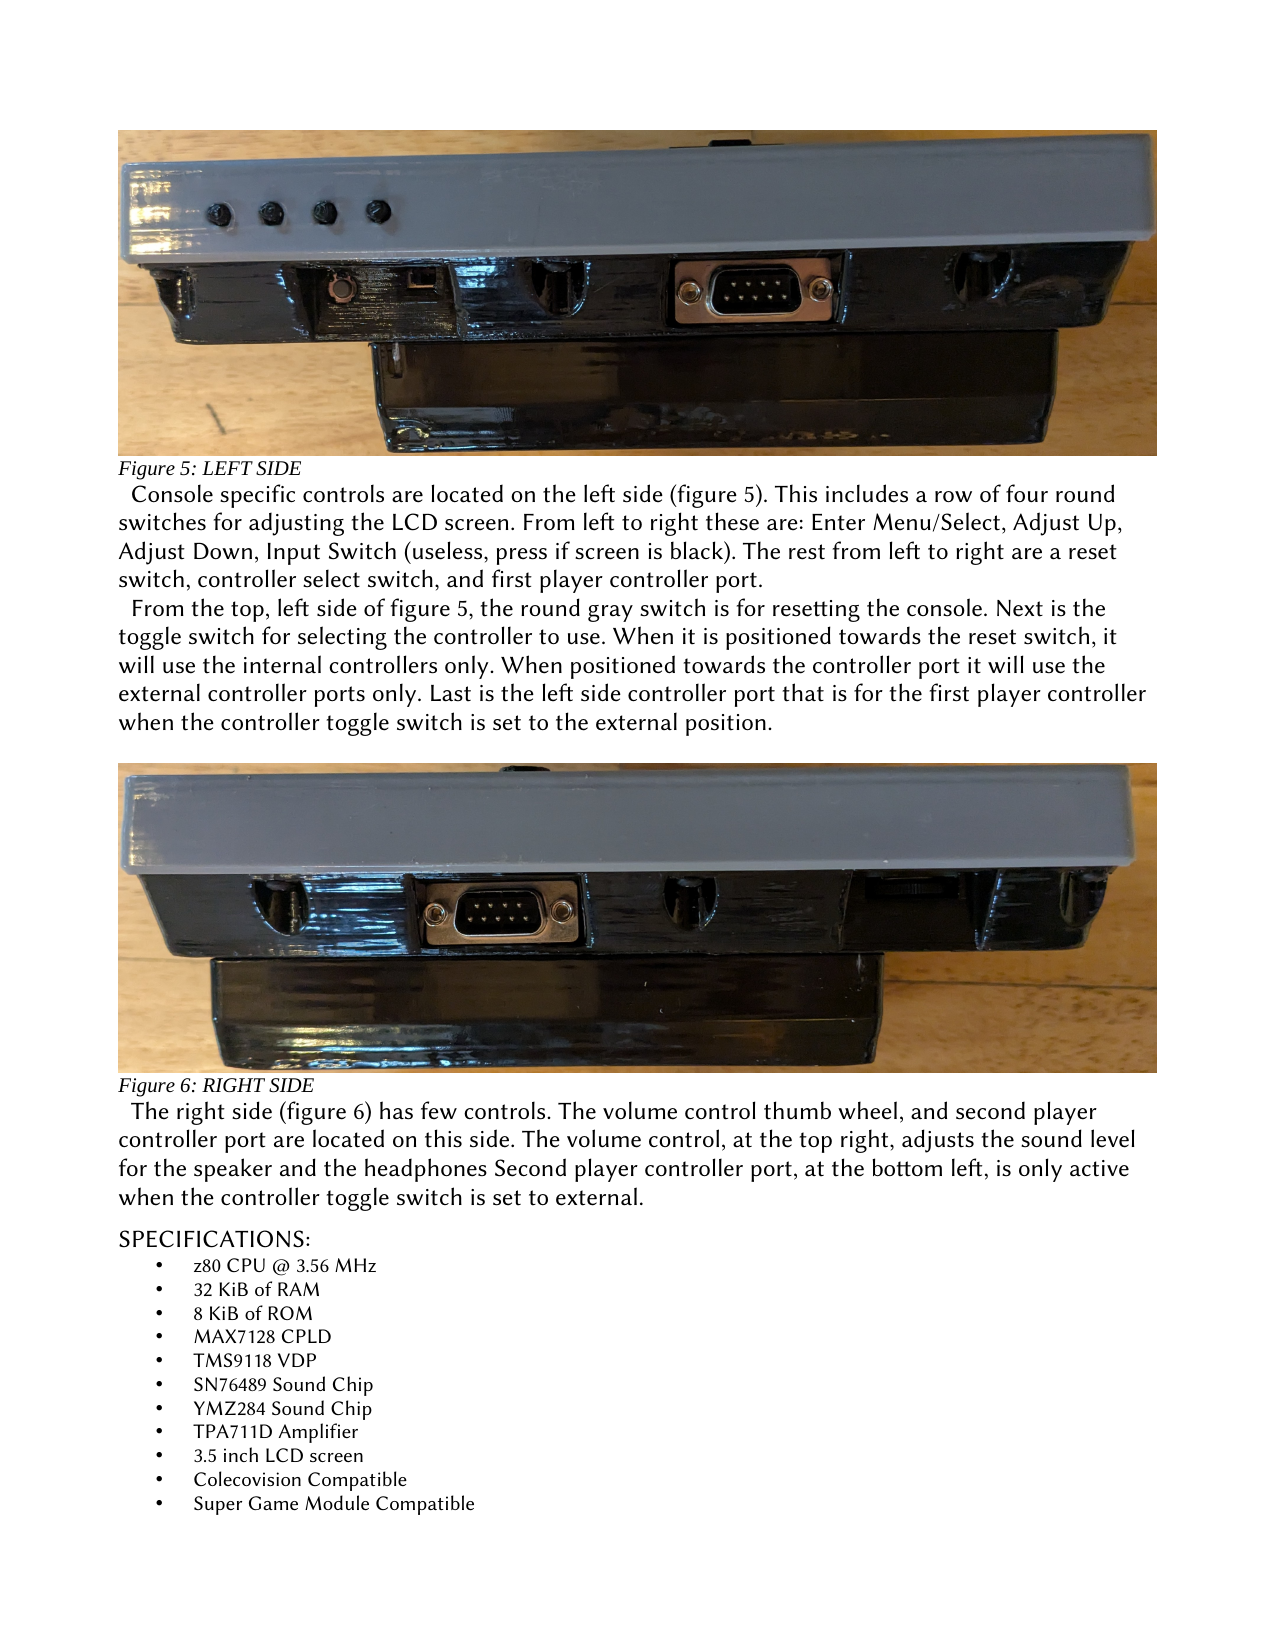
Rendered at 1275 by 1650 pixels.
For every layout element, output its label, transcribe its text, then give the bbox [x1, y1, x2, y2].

list 32 KiB of RAM [156, 1278, 1157, 1301]
list TPA711D Amplifier [156, 1420, 1157, 1444]
text Figure 6: RIGHT SIDE [118, 1073, 1157, 1097]
list SN76489 Sound Chip [156, 1373, 1157, 1396]
text The right side (figure 6) has few controls. The volume control thumb wheel, and second player controller port are located on this side. The volume control, at the top right, adjusts the sound level for the speaker and the headphones Second player controller port, at the bottom left, is only active when the controller toggle switch is set to external. [118, 1097, 1157, 1211]
text [118, 751, 1157, 763]
picture [118, 763, 1157, 1073]
picture [118, 130, 1157, 456]
list MAX7128 CPLD [156, 1325, 1157, 1349]
text From the top, left side of figure 5, the round gray switch is for resetting the console. Next is the toggle switch for selecting the controller to use. When it is positioned towards the reset switch, it will use the internal controllers only. When positioned towards the controller port it will use the external controller ports only. Last is the left side controller port that is for the first player controller when the controller toggle switch is set to the external position. [118, 594, 1157, 737]
list 3.5 inch LCD screen [156, 1444, 1157, 1468]
list Super Game Module Compatible [156, 1491, 1157, 1515]
list 8 KiB of ROM [156, 1301, 1157, 1325]
text Figure 5: LEFT SIDE [118, 456, 1157, 480]
list TMS9118 VDP [156, 1349, 1157, 1373]
text Console specific controls are located on the left side (figure 5). This includes a row of four round switches for adjusting the LCD screen. From left to right these are: Enter Menu/Select, Adjust Up, Adjust Down, Input Switch (useless, press if screen is black). The rest from left to right are a reset switch, controller select switch, and first player controller port. [118, 480, 1157, 594]
list z80 CPU @ 3.56 MHz [156, 1254, 1157, 1278]
list Colecovision Compatible [156, 1468, 1157, 1491]
text SPECIFICATIONS: [118, 1225, 1157, 1254]
list YMZ284 Sound Chip [156, 1396, 1157, 1420]
text [118, 118, 1157, 130]
